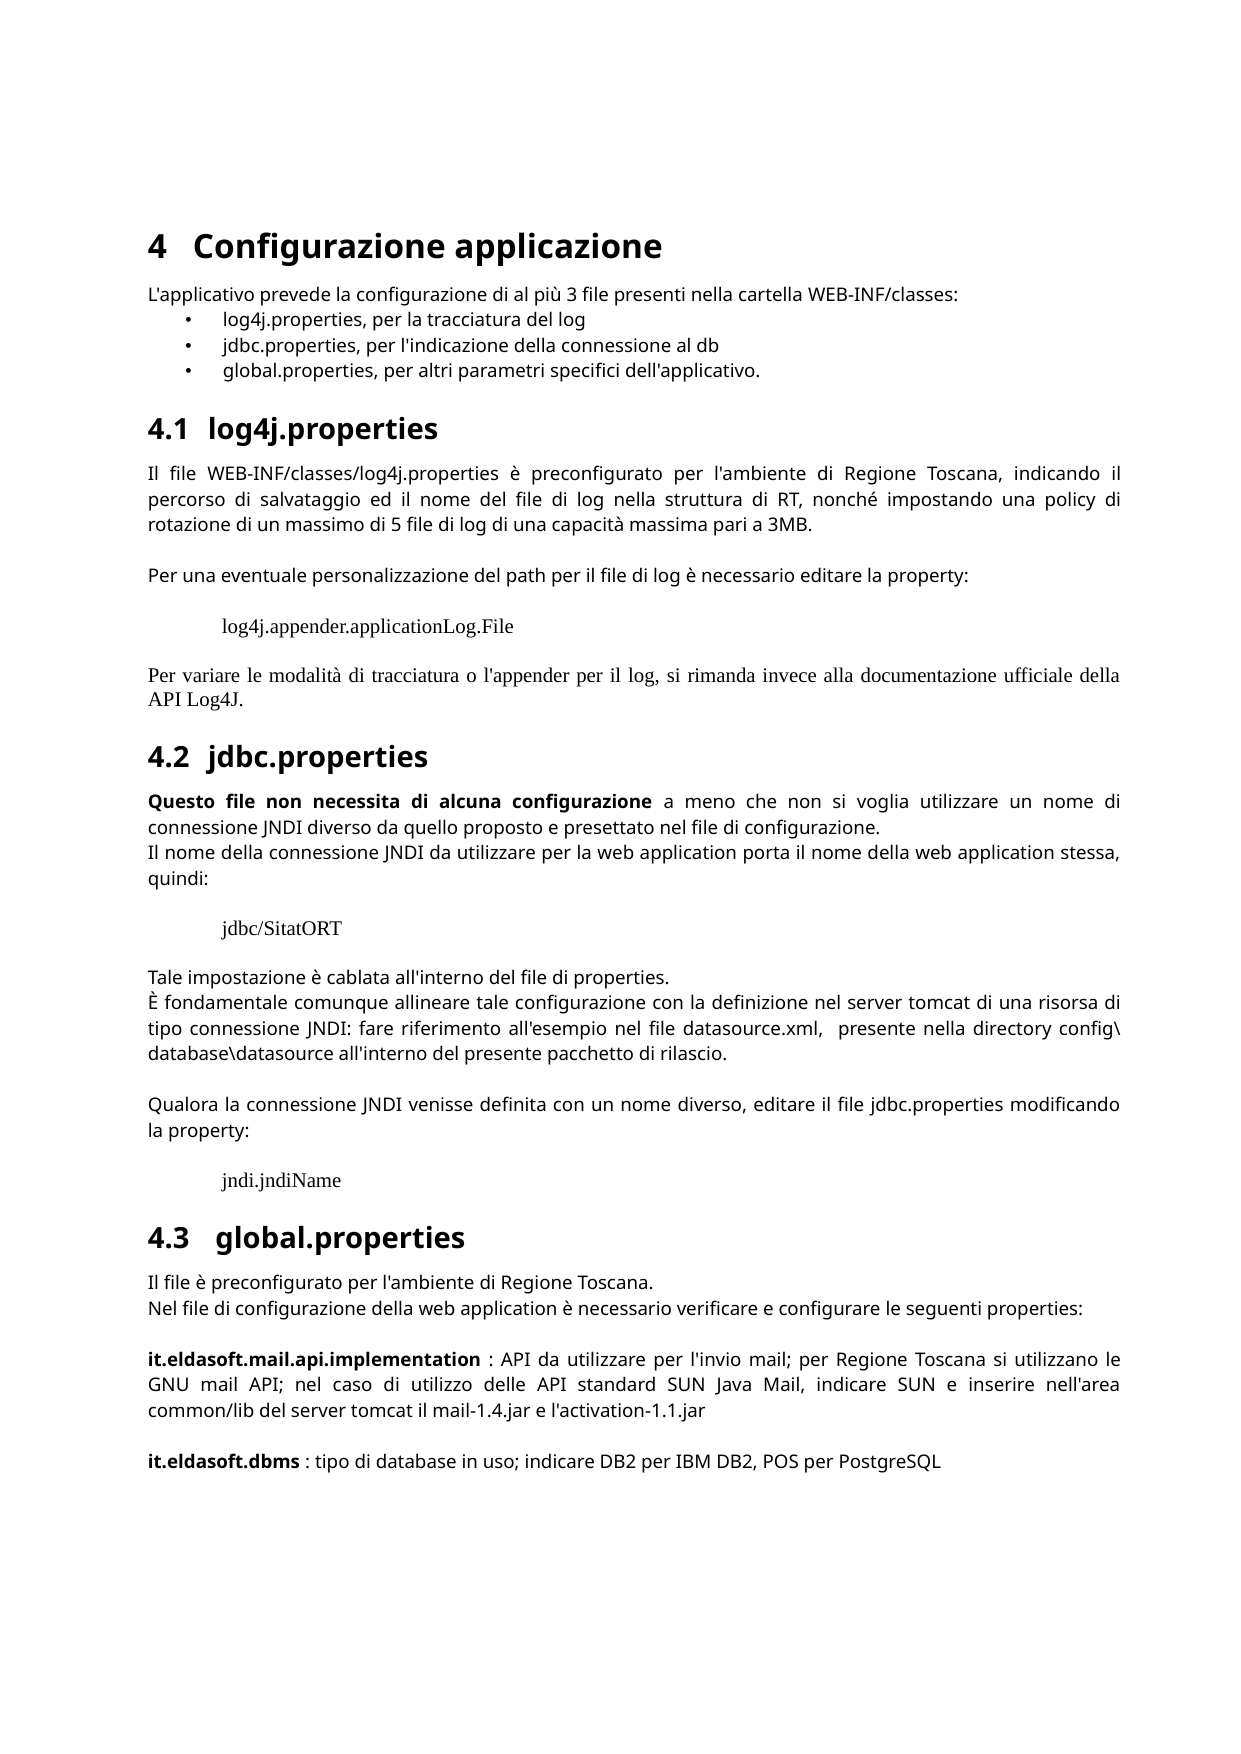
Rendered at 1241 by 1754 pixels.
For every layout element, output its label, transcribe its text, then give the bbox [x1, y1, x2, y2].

subtitle log4j.properties [148, 408, 1122, 448]
text È fondamentale comunque allineare tale configurazione con la definizione nel server tomcat di una risorsa di tipo connessione JNDI: fare riferimento all'esempio nel file datasource.xml, presente nella directory config\database\datasource all'interno del presente pacchetto di rilascio. [148, 990, 1122, 1066]
text Tale impostazione è cablata all'interno del file di properties. [148, 964, 1122, 990]
text Questo file non necessita di alcuna configurazione a meno che non si voglia utilizzare un nome di connessione JNDI diverso da quello proposto e presettato nel file di configurazione. [148, 788, 1122, 839]
text jdbc/SitatORT [222, 916, 1122, 940]
subtitle global.properties [148, 1217, 1122, 1257]
text Il nome della connessione JNDI da utilizzare per la web application porta il nome della web application stessa, quindi: [148, 839, 1122, 891]
text log4j.appender.applicationLog.File [222, 613, 1122, 638]
text Per una eventuale personalizzazione del path per il file di log è necessario editare la property: [148, 562, 1122, 588]
text it.eldasoft.mail.api.implementation : API da utilizzare per l'invio mail; per Regione Toscana si utilizzano le GNU mail API; nel caso di utilizzo delle API standard SUN Java Mail, indicare SUN e inserire nell'area common/lib del server tomcat il mail-1.4.jar e l'activation-1.1.jar [148, 1346, 1122, 1423]
text Per variare le modalità di tracciatura o l'appender per il log, si rimanda invece alla documentazione ufficiale della API Log4J. [148, 663, 1122, 711]
text Il file è preconfigurato per l'ambiente di Regione Toscana. [148, 1269, 1122, 1295]
text Qualora la connessione JNDI venisse definita con un nome diverso, editare il file jdbc.properties modificando la property: [148, 1092, 1122, 1143]
subtitle jdbc.properties [148, 736, 1122, 776]
subtitle Configurazione applicazione [148, 223, 1122, 269]
text it.eldasoft.dbms : tipo di database in uso; indicare DB2 per IBM DB2, POS per PostgreSQL [148, 1448, 1122, 1474]
text jndi.jndiName [222, 1168, 1122, 1192]
text Nel file di configurazione della web application è necessario verificare e configurare le seguenti properties: [148, 1295, 1122, 1321]
list jdbc.properties, per l'indicazione della connessione al db [185, 332, 1122, 358]
text Il file WEB-INF/classes/log4j.properties è preconfigurato per l'ambiente di Regione Toscana, indicando il percorso di salvataggio ed il nome del file di log nella struttura di RT, nonché impostando una policy di rotazione di un massimo di 5 file di log di una capacità massima pari a 3MB. [148, 460, 1122, 537]
list global.properties, per altri parametri specifici dell'applicativo. [185, 358, 1122, 383]
list log4j.properties, per la tracciatura del log [185, 307, 1122, 332]
text L'applicativo prevede la configurazione di al più 3 file presenti nella cartella WEB-INF/classes: [148, 281, 1122, 307]
